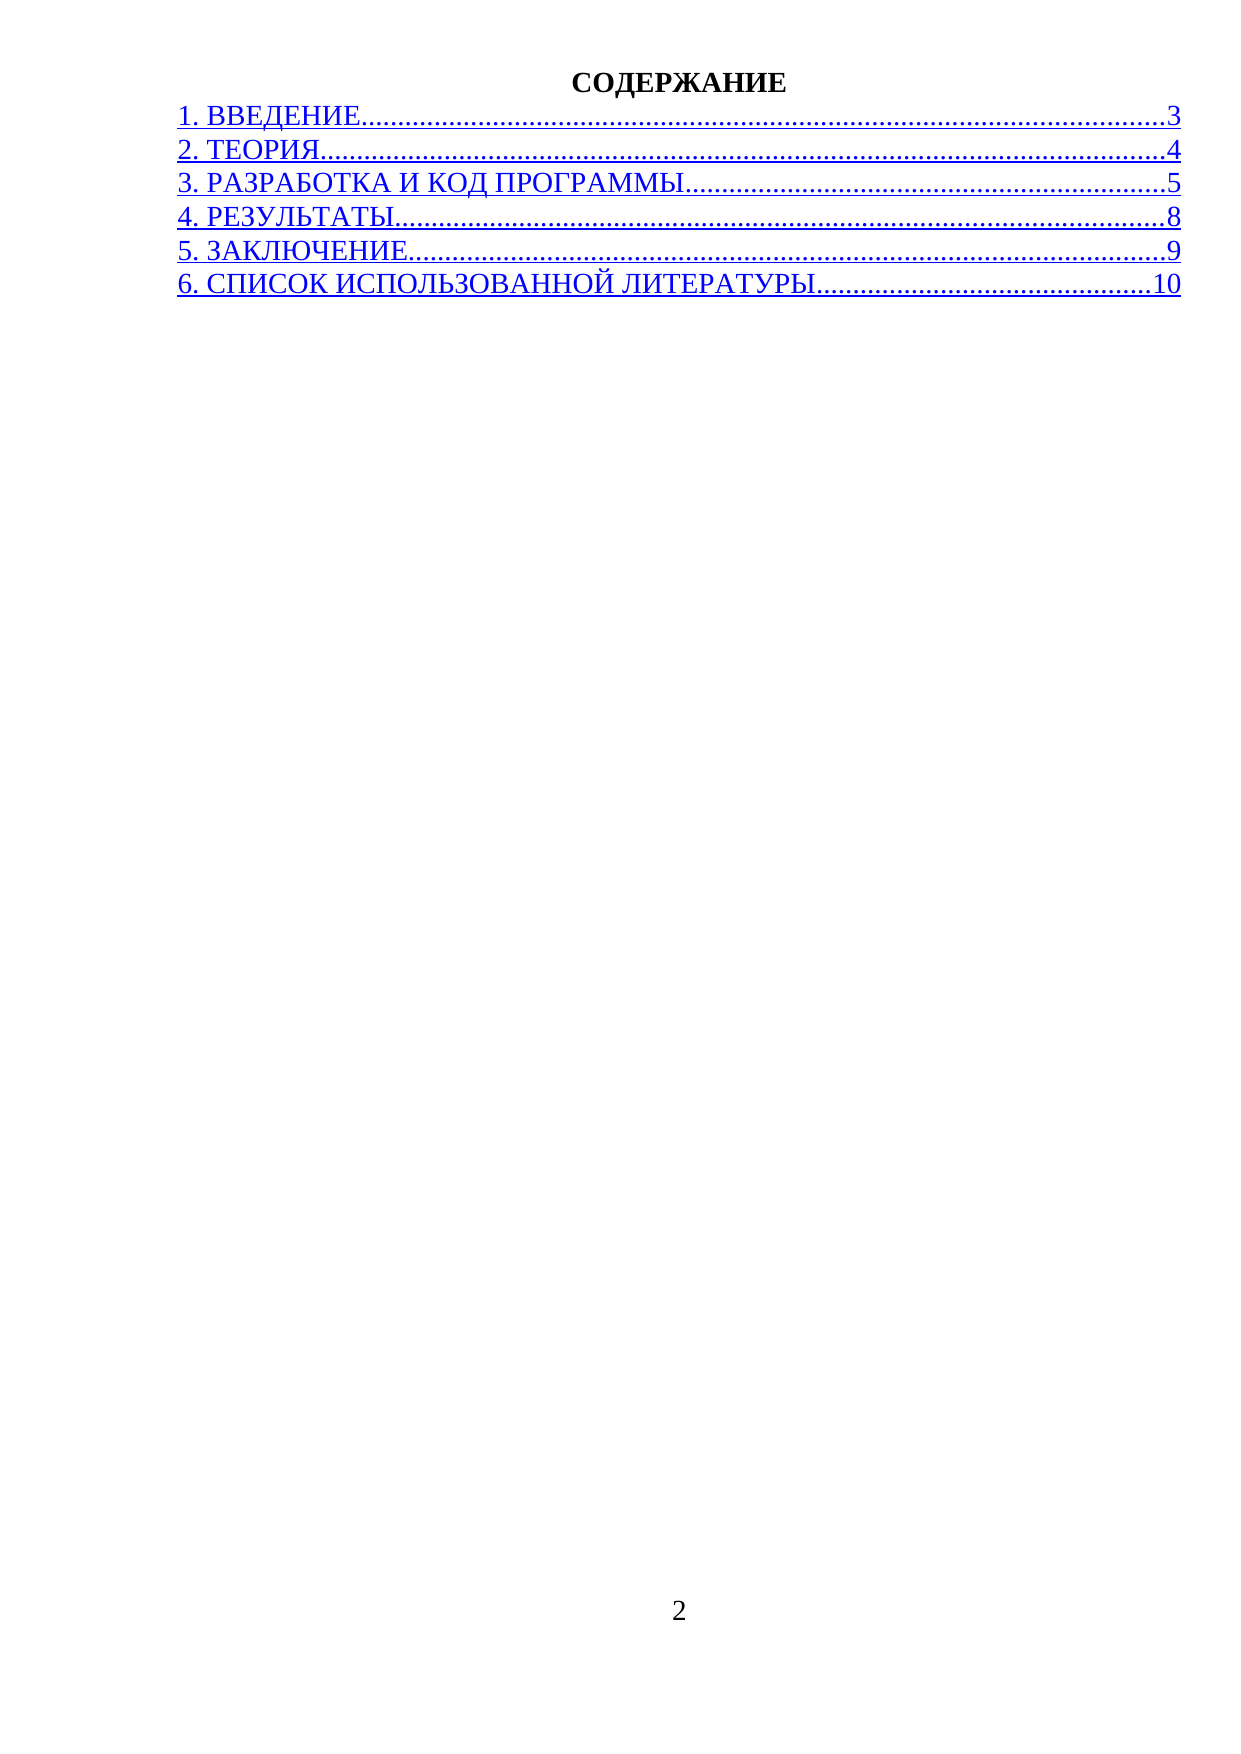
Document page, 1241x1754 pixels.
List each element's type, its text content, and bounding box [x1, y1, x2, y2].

text 6. СПИСОК ИСПОЛЬЗОВАННОЙ ЛИТЕРАТУРЫ 10 [177, 266, 1181, 295]
text 4. РЕЗУЛЬТАТЫ 8 [177, 199, 1181, 228]
text 2. ТЕОРИЯ 4 [177, 132, 1181, 161]
text 3. РАЗРАБОТКА И КОД ПРОГРАММЫ 5 [177, 166, 1181, 195]
subtitle СОДЕРЖАНИЕ [177, 65, 1181, 98]
text 5. ЗАКЛЮЧЕНИЕ 9 [177, 233, 1181, 262]
text 1. ВВЕДЕНИЕ 3 [177, 98, 1181, 128]
